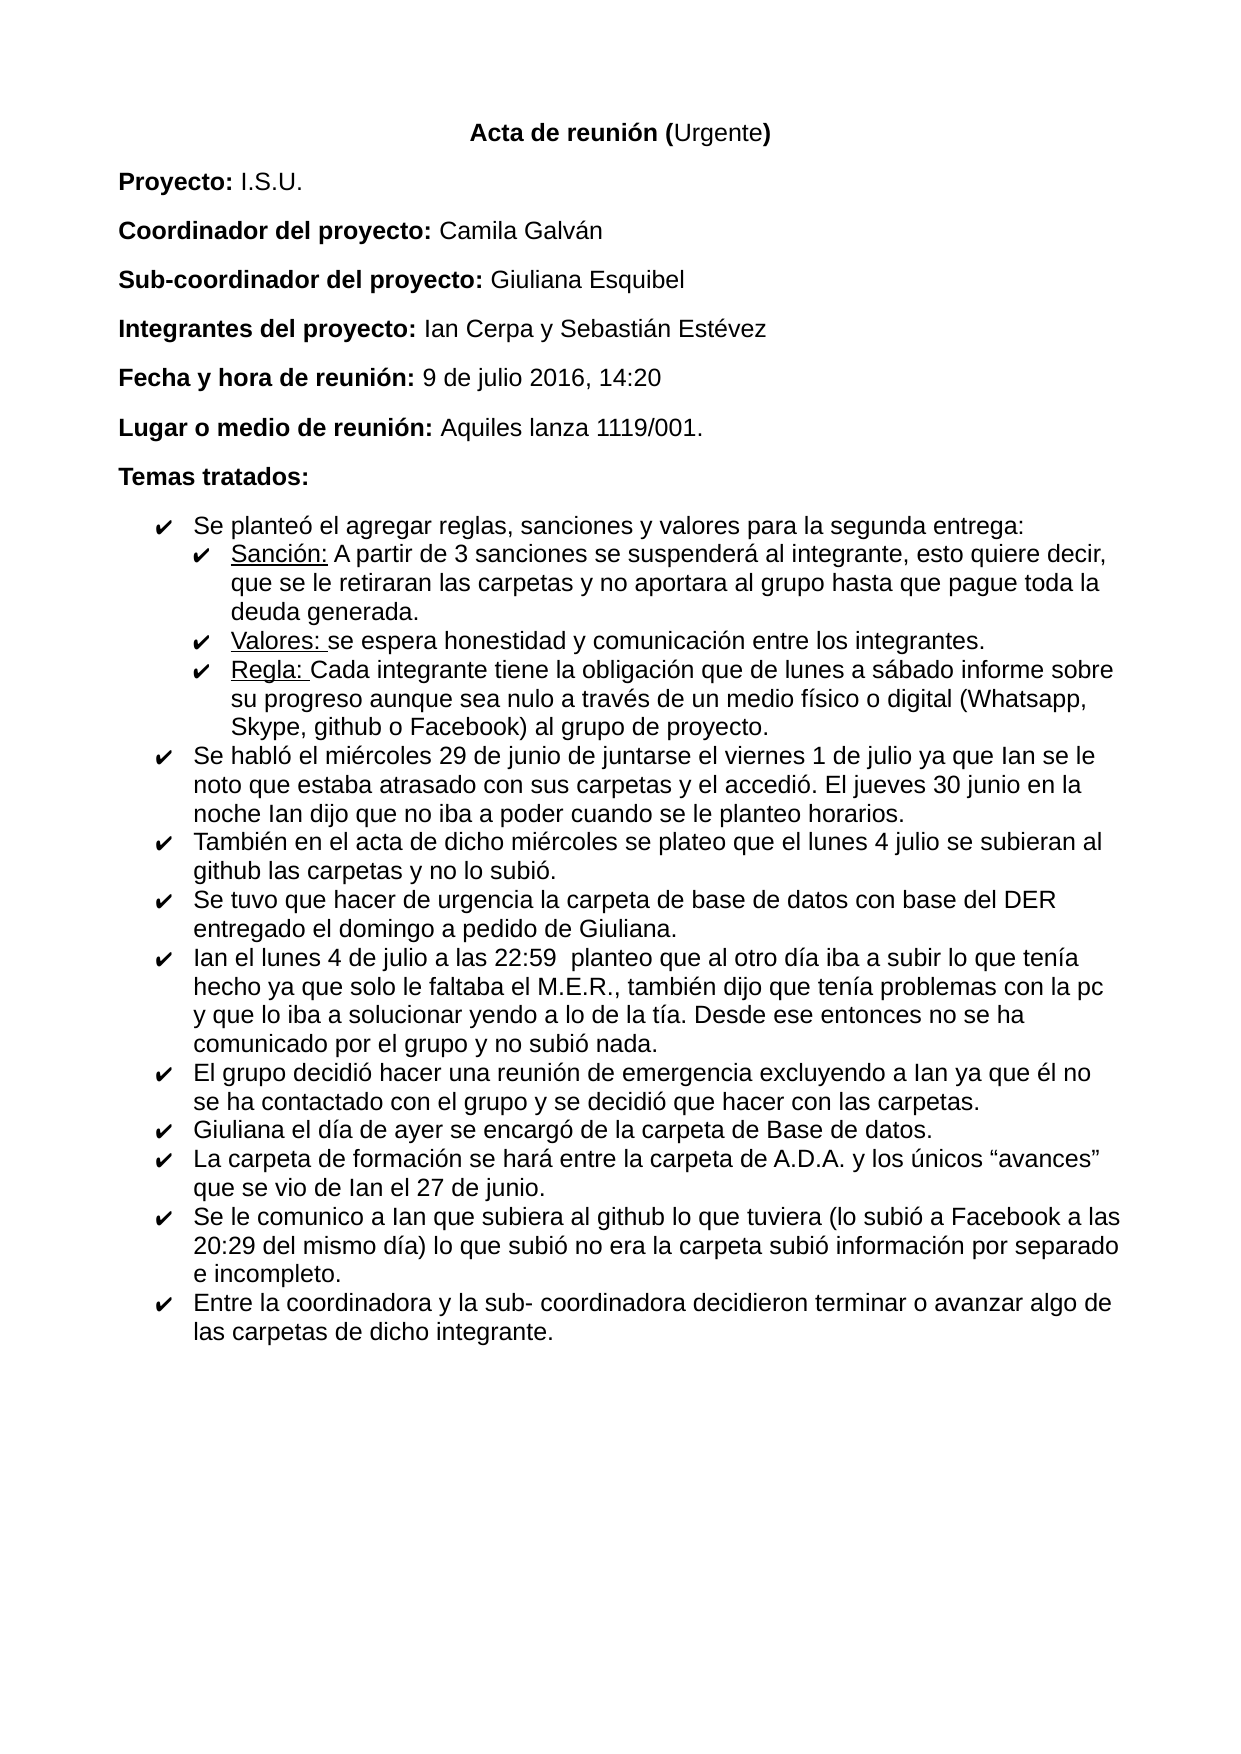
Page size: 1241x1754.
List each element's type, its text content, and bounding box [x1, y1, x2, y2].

text Integrantes del proyecto: Ian Cerpa y Sebastián Estévez [118, 314, 1122, 343]
list También en el acta de dicho miércoles se plateo que el lunes 4 julio se subieran al github las carpetas y no lo subió. [156, 827, 1122, 885]
list El grupo decidió hacer una reunión de emergencia excluyendo a Ian ya que él no se ha contactado con el grupo y se decidió que hacer con las carpetas. [156, 1058, 1122, 1115]
list Regla: Cada integrante tiene la obligación que de lunes a sábado informe sobre su progreso aunque sea nulo a través de un medio físico o digital (Whatsapp, Skype, github o Facebook) al grupo de proyecto. [193, 655, 1122, 741]
text Temas tratados: [118, 462, 1122, 490]
text Coordinador del proyecto: Camila Galván [118, 216, 1122, 245]
list Se le comunico a Ian que subiera al github lo que tuviera (lo subió a Facebook a las 20:29 del mismo día) lo que subió no era la carpeta subió información por separado e incompleto. [156, 1202, 1122, 1288]
text Sub-coordinador del proyecto: Giuliana Esquibel [118, 265, 1122, 294]
list Sanción: A partir de 3 sanciones se suspenderá al integrante, esto quiere decir, que se le retiraran las carpetas y no aportara al grupo hasta que pague toda la deuda generada. [193, 539, 1122, 626]
list Se tuvo que hacer de urgencia la carpeta de base de datos con base del DER entregado el domingo a pedido de Giuliana. [156, 885, 1122, 943]
list Ian el lunes 4 de julio a las 22:59 planteo que al otro día iba a subir lo que tenía hecho ya que solo le faltaba el M.E.R., también dijo que tenía problemas con la pc y que lo iba a solucionar yendo a lo de la tía. Desde ese entonces no se ha comunicado por el grupo y no subió nada. [156, 943, 1122, 1058]
text Fecha y hora de reunión: 9 de julio 2016, 14:20 [118, 363, 1122, 392]
list La carpeta de formación se hará entre la carpeta de A.D.A. y los únicos “avances” que se vio de Ian el 27 de junio. [156, 1144, 1122, 1202]
list Se planteó el agregar reglas, sanciones y valores para la segunda entrega: [156, 511, 1122, 539]
list Giuliana el día de ayer se encargó de la carpeta de Base de datos. [156, 1115, 1122, 1144]
text Proyecto: I.S.U. [118, 167, 1122, 196]
text Acta de reunión (Urgente) [118, 118, 1122, 147]
text Lugar o medio de reunión: Aquiles lanza 1119/001. [118, 412, 1122, 441]
list Se habló el miércoles 29 de junio de juntarse el viernes 1 de julio ya que Ian se le noto que estaba atrasado con sus carpetas y el accedió. El jueves 30 junio en la noche Ian dijo que no iba a poder cuando se le planteo horarios. [156, 741, 1122, 827]
list Valores: se espera honestidad y comunicación entre los integrantes. [193, 626, 1122, 655]
list Entre la coordinadora y la sub- coordinadora decidieron terminar o avanzar algo de las carpetas de dicho integrante. [156, 1288, 1122, 1346]
